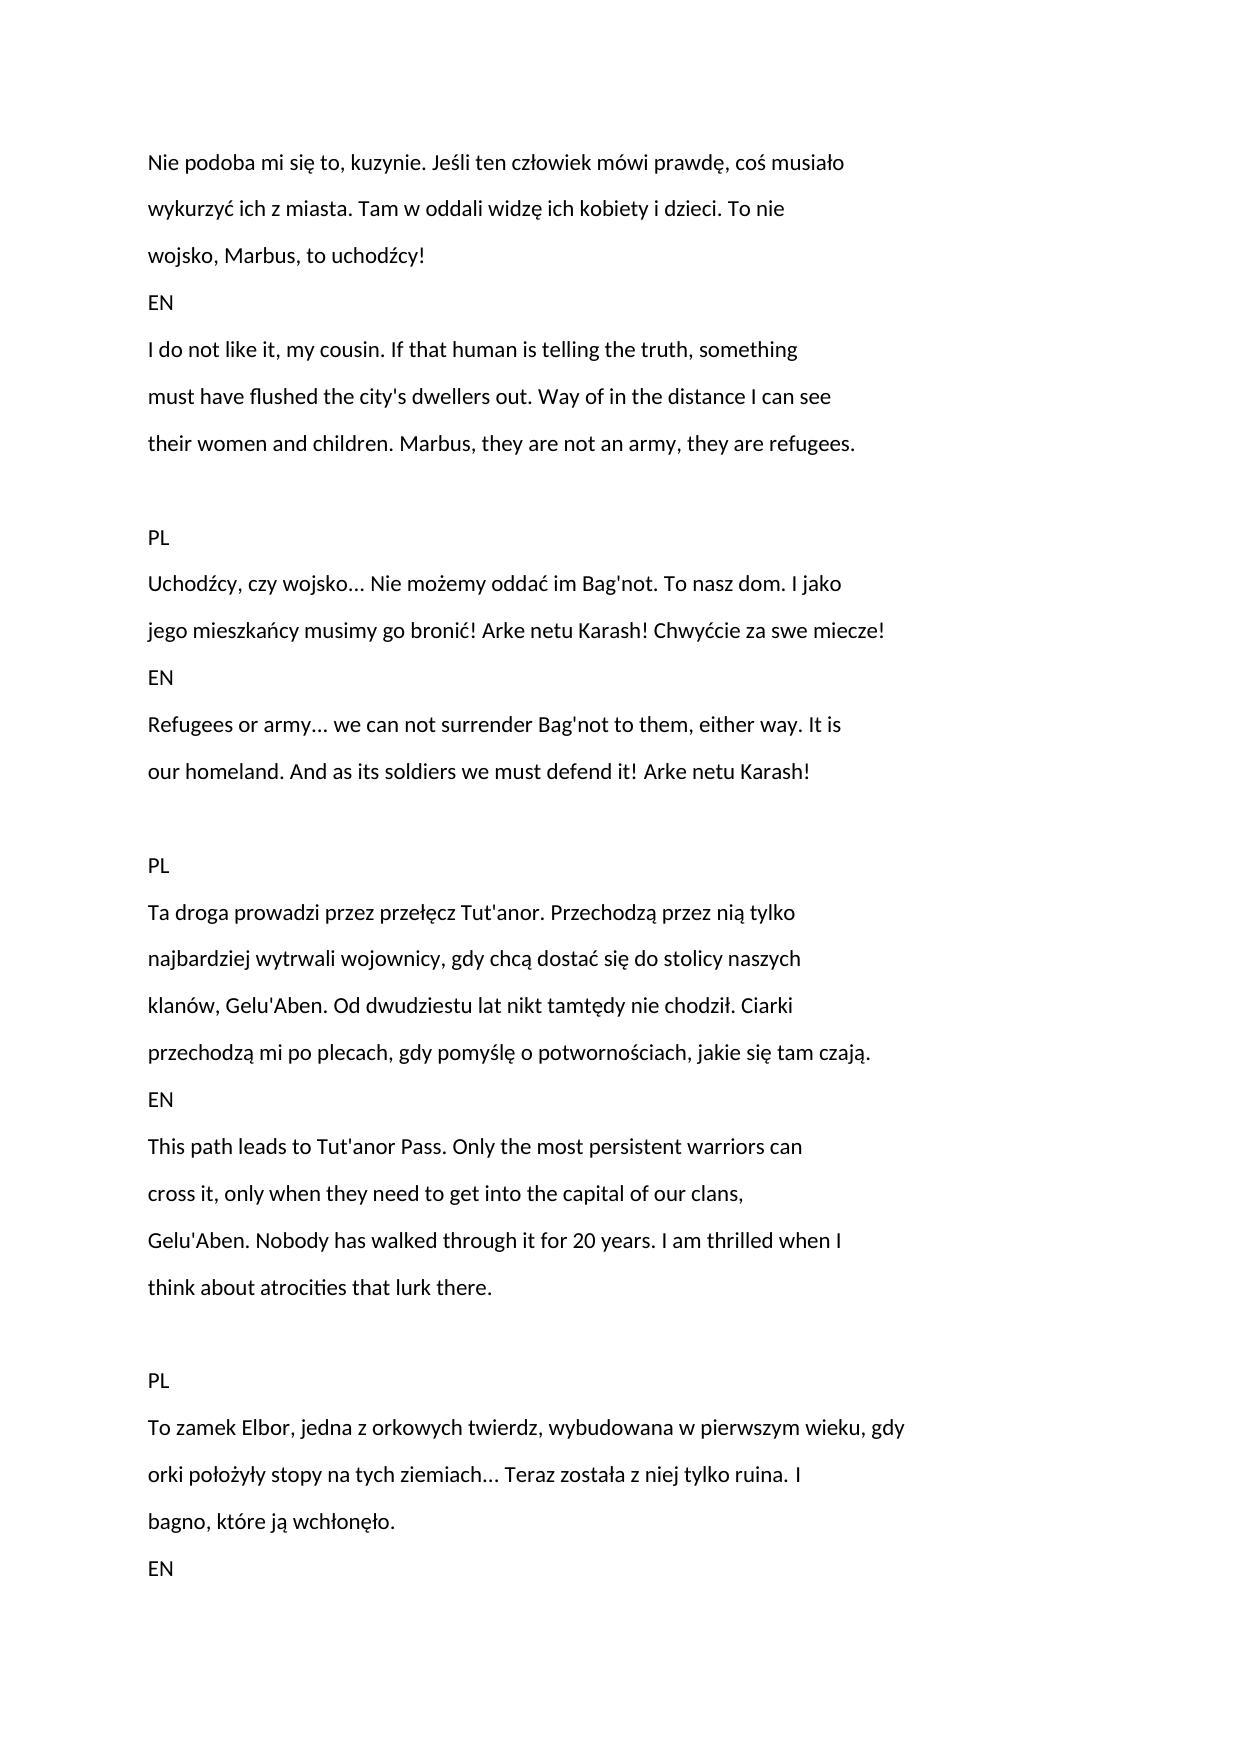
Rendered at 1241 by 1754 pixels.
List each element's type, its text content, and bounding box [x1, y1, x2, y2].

text przechodzą mi po plecach, gdy pomyślę o potwornościach, jakie się tam czają. [148, 1038, 1093, 1066]
text To zamek Elbor, jedna z orkowych twierdz, wybudowana w pierwszym wieku, gdy [148, 1413, 1093, 1441]
text EN [148, 1085, 1093, 1113]
text Gelu'Aben. Nobody has walked through it for 20 years. I am thrilled when I [148, 1226, 1093, 1254]
text najbardziej wytrwali wojownicy, gdy chcą dostać się do stolicy naszych [148, 944, 1093, 972]
text Ta droga prowadzi przez przełęcz Tut'anor. Przechodzą przez nią tylko [148, 898, 1093, 926]
text bagno, które ją wchłonęło. [148, 1507, 1093, 1535]
text Nie podoba mi się to, kuzynie. Jeśli ten człowiek mówi prawdę, coś musiało [148, 148, 1093, 176]
text klanów, Gelu'Aben. Od dwudziestu lat nikt tamtędy nie chodził. Ciarki [148, 991, 1093, 1019]
text orki położyły stopy na tych ziemiach... Teraz została z niej tylko ruina. I [148, 1460, 1093, 1488]
text jego mieszkańcy musimy go bronić! Arke netu Karash! Chwyćcie za swe miecze! [148, 616, 1093, 644]
text Refugees or army... we can not surrender Bag'not to them, either way. It is [148, 710, 1093, 738]
text our homeland. And as its soldiers we must defend it! Arke netu Karash! [148, 757, 1093, 785]
text wojsko, Marbus, to uchodźcy! [148, 241, 1093, 269]
text PL [148, 1366, 1093, 1394]
text must have flushed the city's dwellers out. Way of in the distance I can see [148, 382, 1093, 410]
text EN [148, 663, 1093, 691]
text wykurzyć ich z miasta. Tam w oddali widzę ich kobiety i dzieci. To nie [148, 194, 1093, 222]
text I do not like it, my cousin. If that human is telling the truth, something [148, 335, 1093, 363]
text EN [148, 1554, 1093, 1582]
text PL [148, 523, 1093, 551]
text cross it, only when they need to get into the capital of our clans, [148, 1179, 1093, 1207]
text EN [148, 288, 1093, 316]
text think about atrocities that lurk there. [148, 1273, 1093, 1301]
text Uchodźcy, czy wojsko... Nie możemy oddać im Bag'not. To nasz dom. I jako [148, 569, 1093, 597]
text their women and children. Marbus, they are not an army, they are refugees. [148, 429, 1093, 457]
text This path leads to Tut'anor Pass. Only the most persistent warriors can [148, 1132, 1093, 1160]
text PL [148, 851, 1093, 879]
